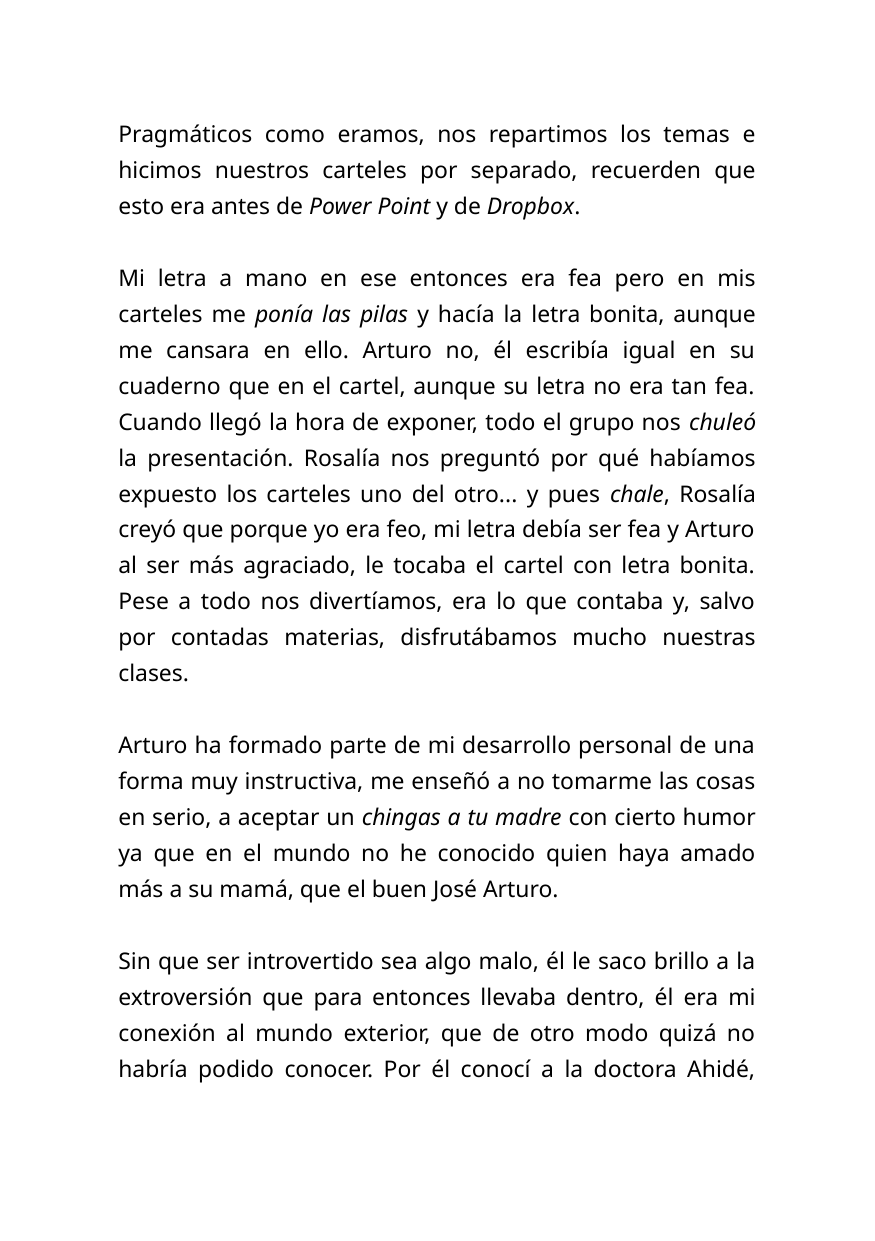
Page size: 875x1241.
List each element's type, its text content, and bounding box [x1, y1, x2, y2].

text Pragmáticos como eramos, nos repartimos los temas e hicimos nuestros carteles por separado, recuerden que esto era antes de Power Point y de Dropbox. [118, 118, 756, 221]
text Arturo ha formado parte de mi desarrollo personal de una forma muy instructiva, me enseñó a no tomarme las cosas en serio, a aceptar un chingas a tu madre con cierto humor ya que en el mundo no he conocido quien haya amado más a su mamá, que el buen José Arturo. [118, 729, 756, 904]
text Sin que ser introvertido sea algo malo, él le saco brillo a la extroversión que para entonces llevaba dentro, él era mi conexión al mundo exterior, que de otro modo quizá no habría podido conocer. Por él conocí a la doctora Ahidé, [118, 945, 756, 1084]
text Mi letra a mano en ese entonces era fea pero en mis carteles me ponía las pilas y hacía la letra bonita, aunque me cansara en ello. Arturo no, él escribía igual en su cuaderno que en el cartel, aunque su letra no era tan fea. Cuando llegó la hora de exponer, todo el grupo nos chuleó la presentación. Rosalía nos preguntó por qué habíamos expuesto los carteles uno del otro... y pues chale, Rosalía creyó que porque yo era feo, mi letra debía ser fea y Arturo al ser más agraciado, le tocaba el cartel con letra bonita. Pese a todo nos divertíamos, era lo que contaba y, salvo por contadas materias, disfrutábamos mucho nuestras clases. [118, 262, 756, 688]
